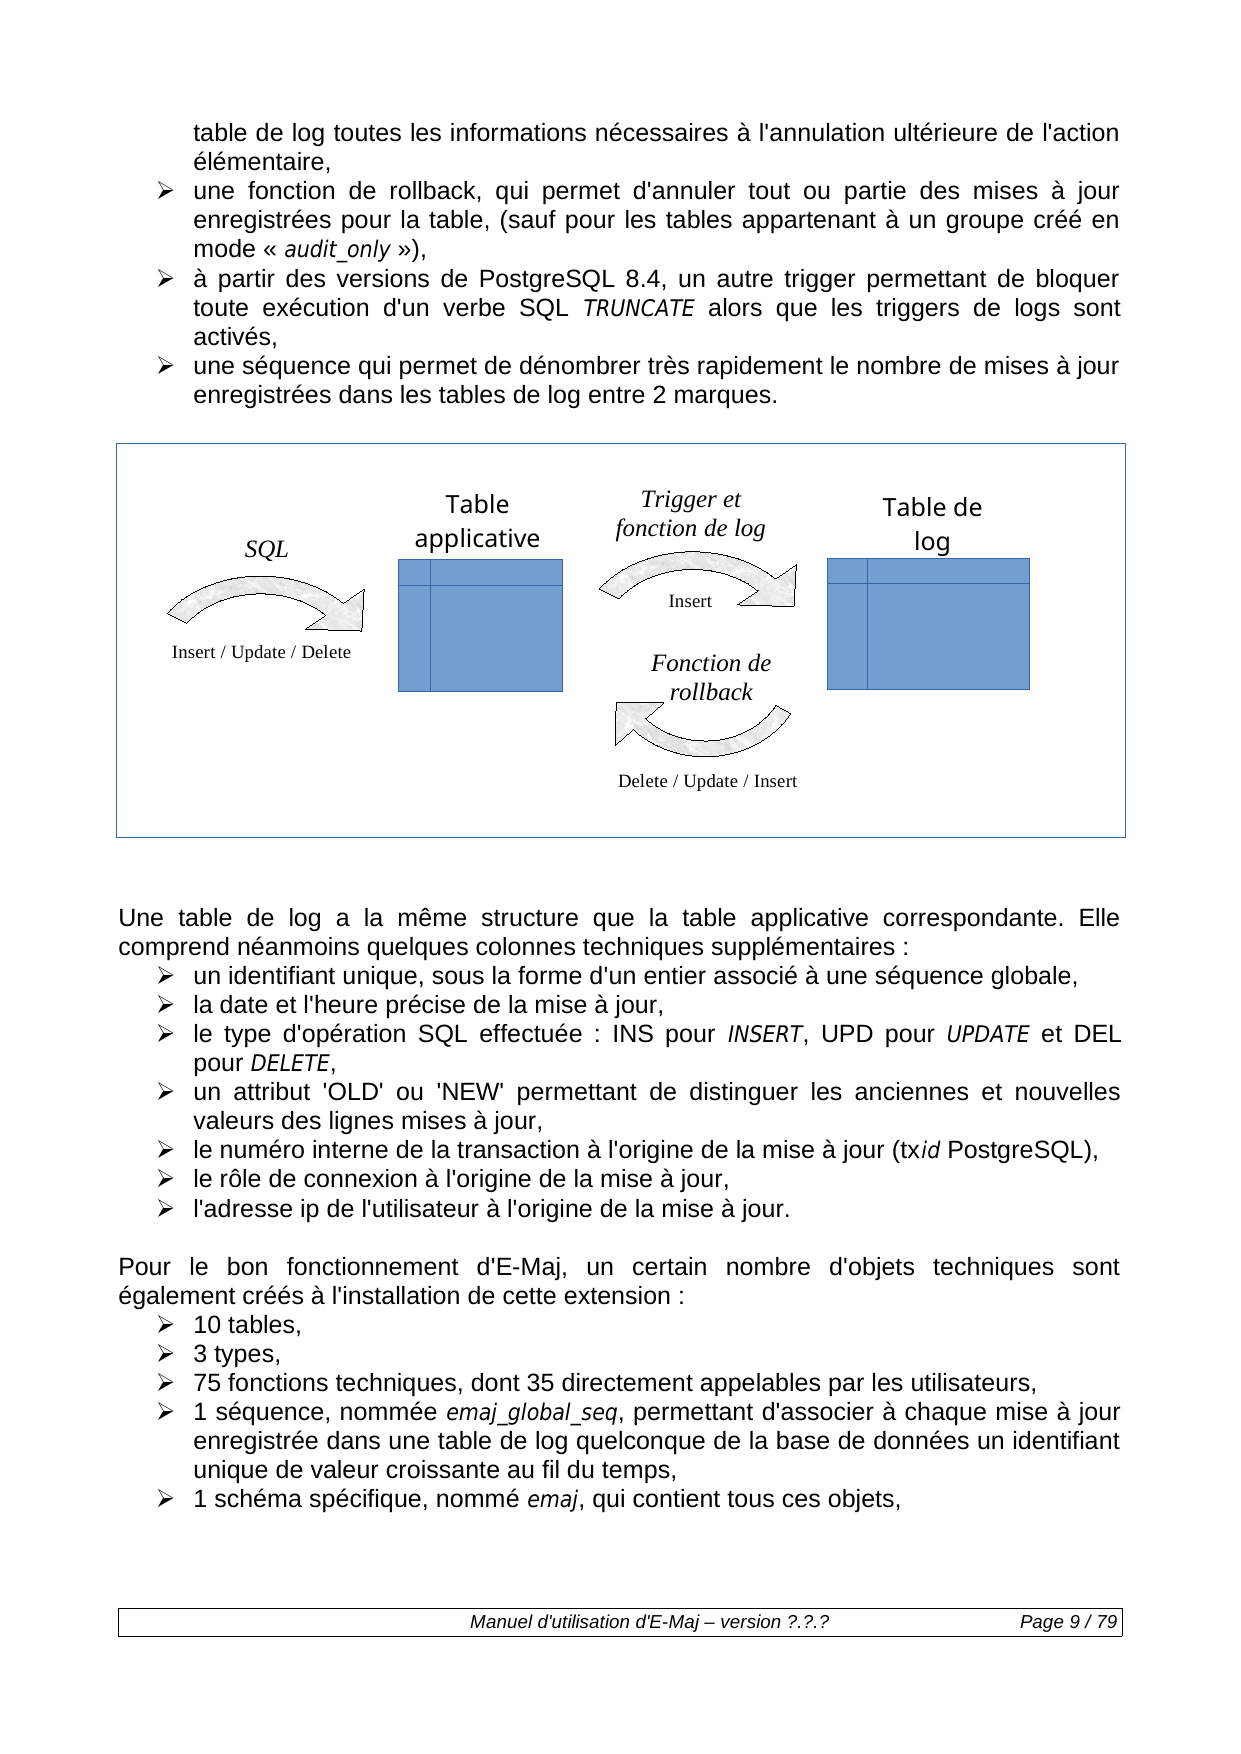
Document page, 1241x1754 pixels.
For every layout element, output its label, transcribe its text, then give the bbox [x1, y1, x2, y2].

list le rôle de connexion à l'origine de la mise à jour, [156, 1164, 1122, 1193]
list à partir des versions de PostgreSQL 8.4, un autre trigger permettant de bloquer toute exécution d'un verbe SQL TRUNCATE alors que les triggers de logs sont activés, [156, 263, 1122, 351]
list 1 séquence, nommée emaj_global_seq, permettant d'associer à chaque mise à jour enregistrée dans une table de log quelconque de la base de données un identifiant unique de valeur croissante au fil du temps, [156, 1397, 1122, 1484]
text Une table de log a la même structure que la table applicative correspondante. Elle comprend néanmoins quelques colonnes techniques supplémentaires : [118, 903, 1122, 961]
list 75 fonctions techniques, dont 35 directement appelables par les utilisateurs, [156, 1368, 1122, 1397]
list une fonction de rollback, qui permet d'annuler tout ou partie des mises à jour enregistrées pour la table, (sauf pour les tables appartenant à un groupe créé en mode « audit_only »), [156, 176, 1122, 263]
list 3 types, [156, 1339, 1122, 1368]
picture [167, 576, 364, 631]
list 1 schéma spécifique, nommé emaj, qui contient tous ces objets, [156, 1484, 1122, 1513]
picture [599, 551, 796, 606]
list le numéro interne de la transaction à l'origine de la mise à jour (txid PostgreSQL), [156, 1135, 1122, 1164]
list la date et l'heure précise de la mise à jour, [156, 990, 1122, 1019]
picture [615, 703, 790, 756]
text Pour le bon fonctionnement d'E-Maj, un certain nombre d'objets techniques sont également créés à l'installation de cette extension : [118, 1252, 1122, 1310]
list le type d'opération SQL effectuée : INS pour INSERT, UPD pour UPDATE et DEL pour DELETE, [156, 1019, 1122, 1077]
list une séquence qui permet de dénombrer très rapidement le nombre de mises à jour enregistrées dans les tables de log entre 2 marques. [156, 351, 1122, 409]
list l'adresse ip de l'utilisateur à l'origine de la mise à jour. [156, 1193, 1122, 1222]
list un identifiant unique, sous la forme d'un entier associé à une séquence globale, [156, 961, 1122, 990]
list un attribut 'OLD' ou 'NEW' permettant de distinguer les anciennes et nouvelles valeurs des lignes mises à jour, [156, 1077, 1122, 1135]
list 10 tables, [156, 1310, 1122, 1339]
list table de log toutes les informations nécessaires à l'annulation ultérieure de l'action élémentaire, [156, 118, 1122, 176]
